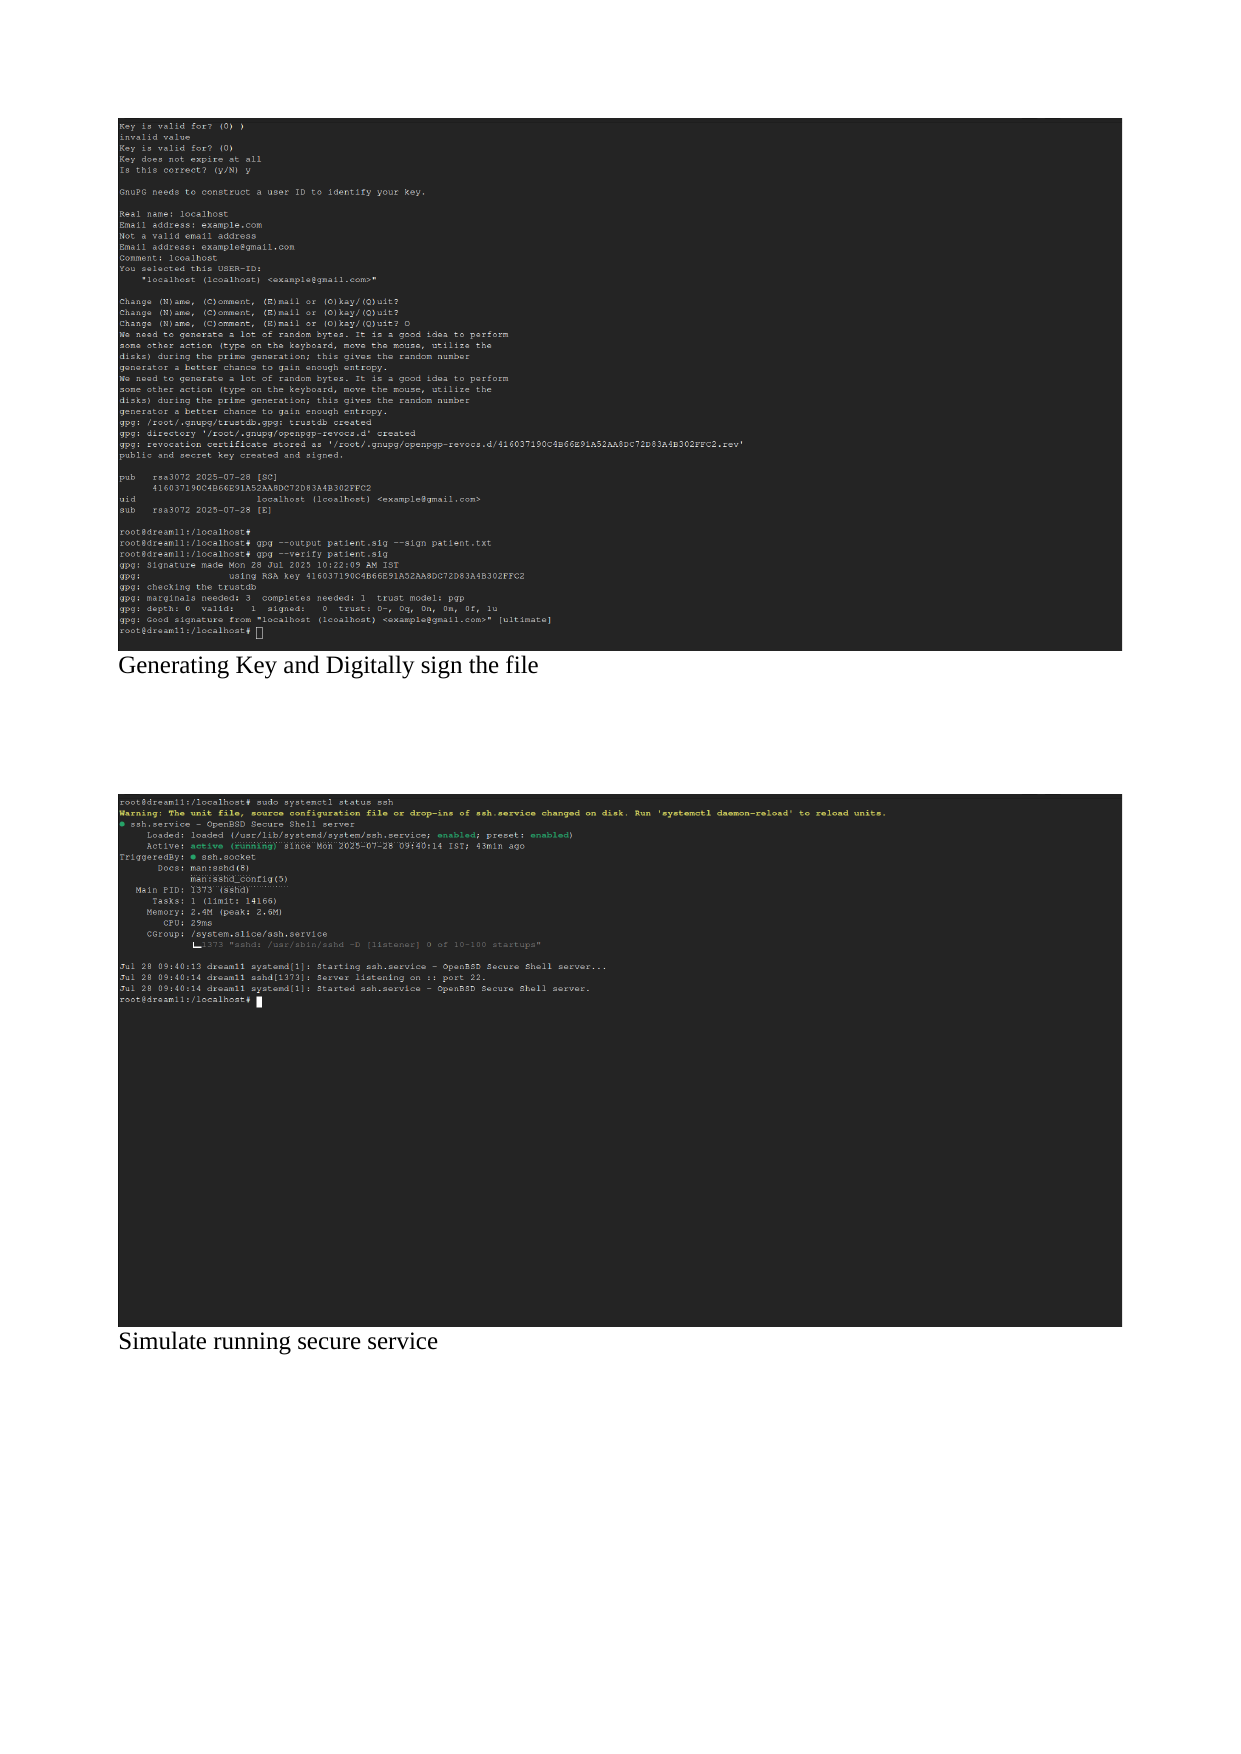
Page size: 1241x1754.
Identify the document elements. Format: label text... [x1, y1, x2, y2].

text Generating Key and Digitally sign the file [118, 651, 1122, 679]
text Simulate running secure service [118, 1327, 1122, 1355]
picture [118, 794, 1123, 1327]
picture [118, 118, 1123, 651]
